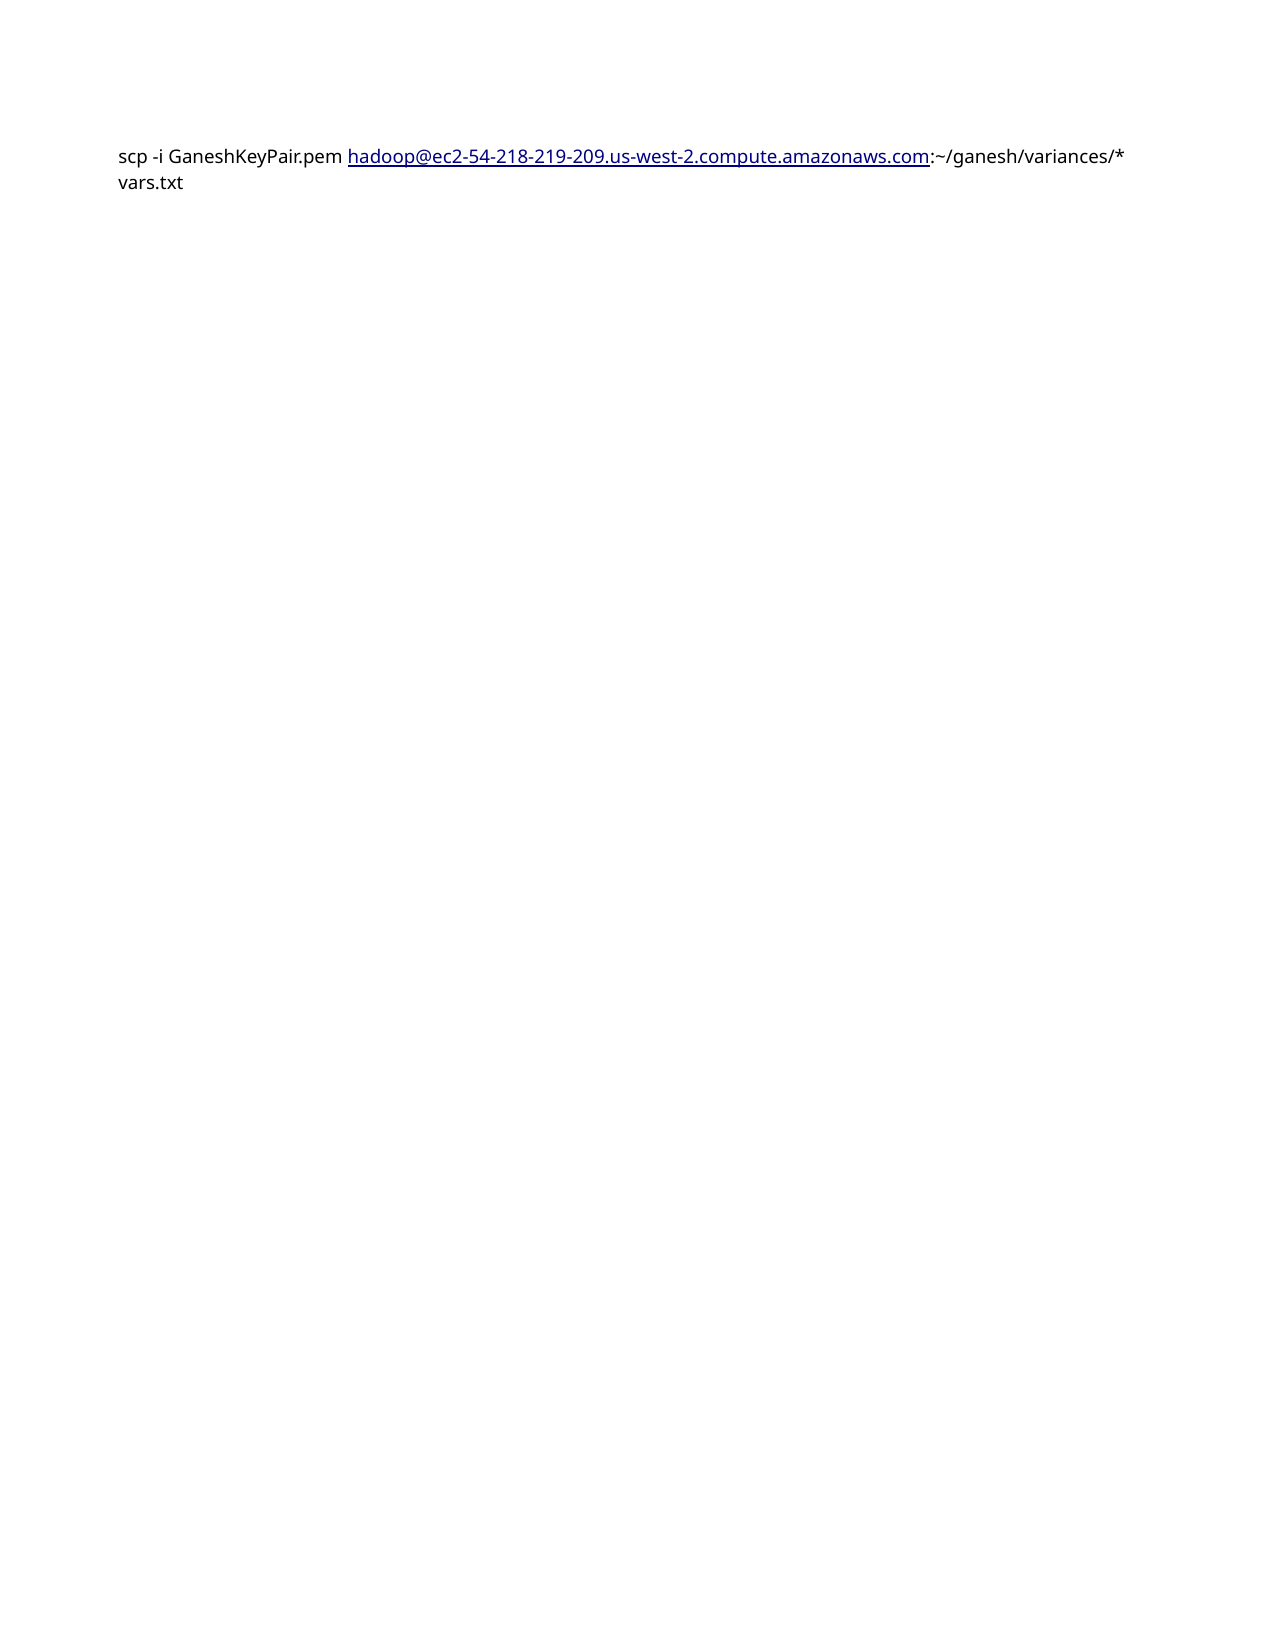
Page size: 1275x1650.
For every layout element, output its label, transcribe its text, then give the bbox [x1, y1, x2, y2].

text scp -i GaneshKeyPair.pem hadoop@ec2-54-218-219-209.us-west-2.compute.amazonaws.com:~/ganesh/variances/* vars.txt [118, 144, 1157, 195]
